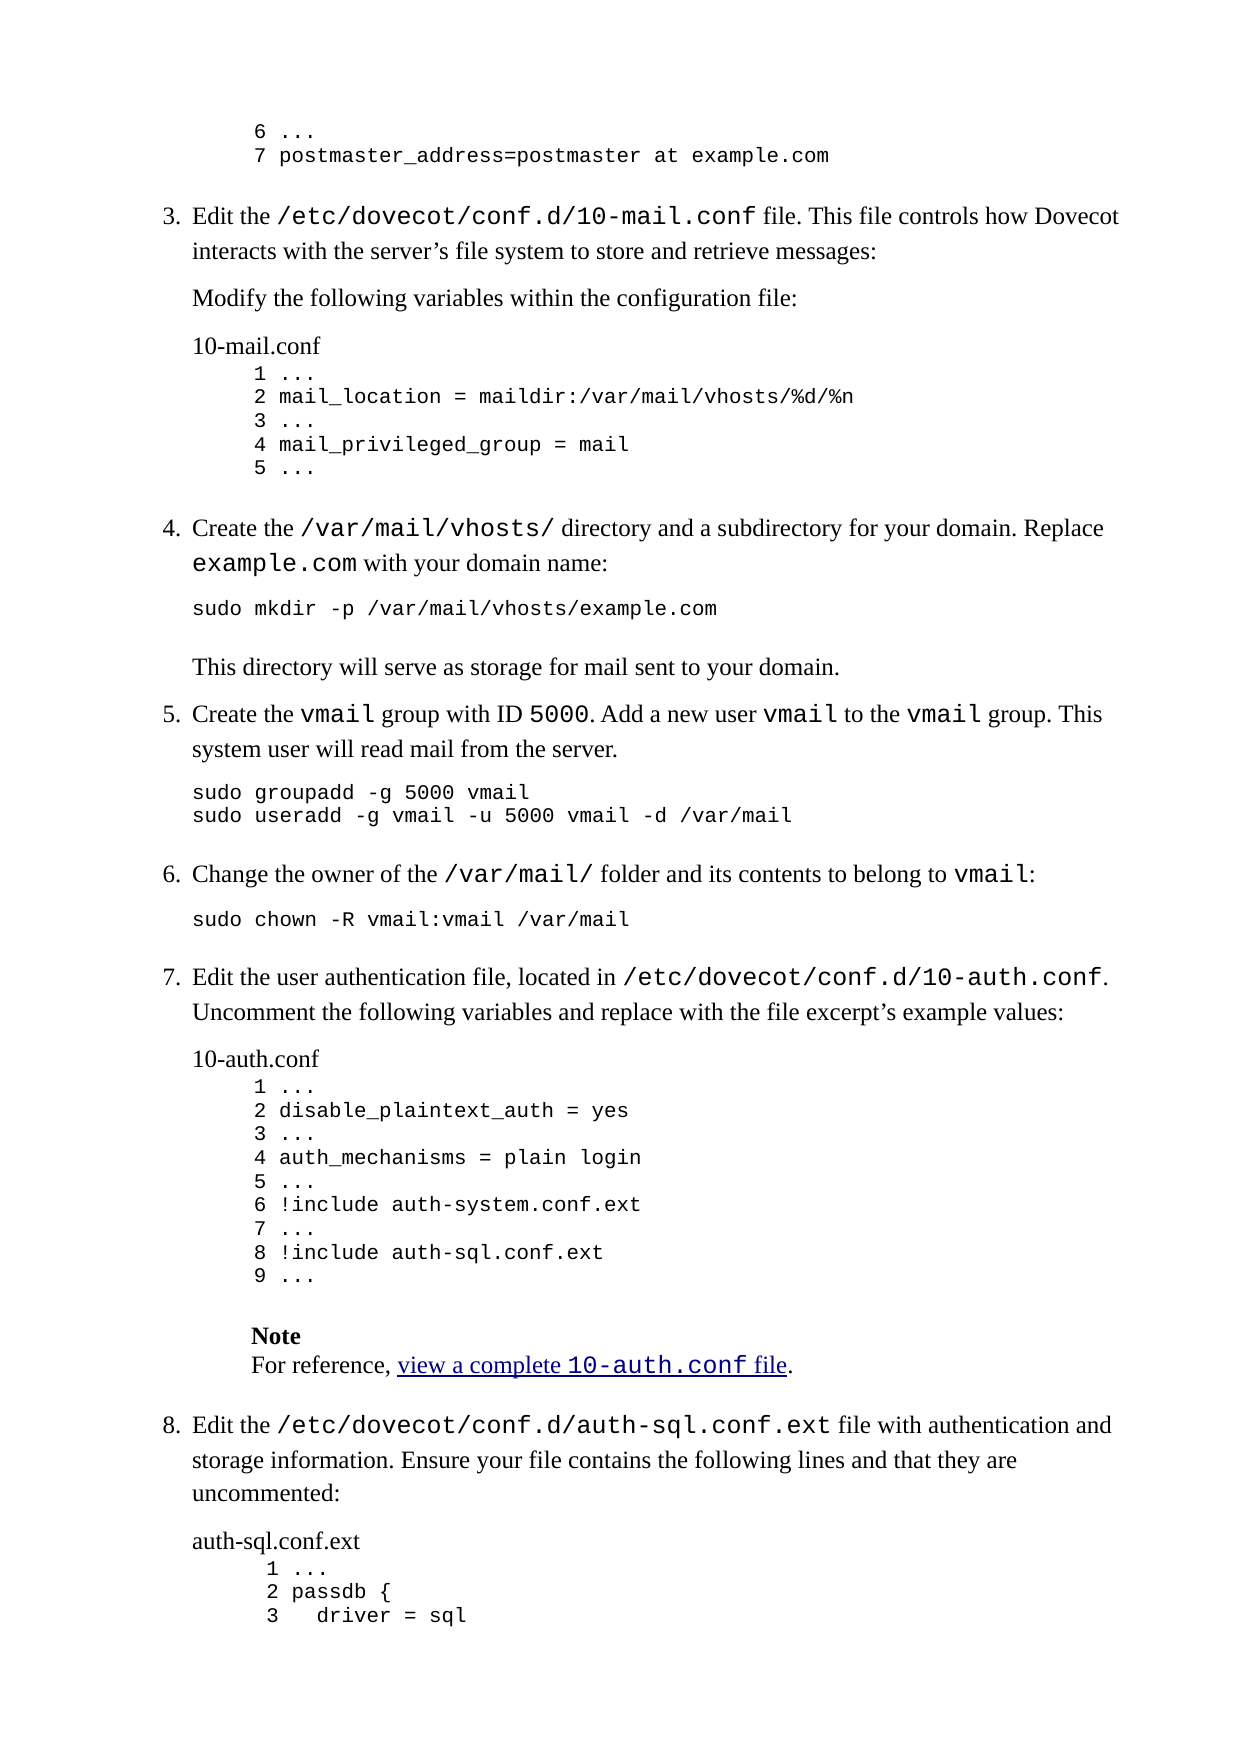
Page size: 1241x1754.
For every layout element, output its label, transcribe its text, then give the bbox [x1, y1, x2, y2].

list Change the owner of the /var/mail/ folder and its contents to belong to vmail: [162, 859, 1122, 889]
table_header ... mail_location = maildir:/var/mail/vhosts/%d/%n ... mail_privileged_group = mail ... [276, 360, 867, 513]
list sudo mkdir -p /var/mail/vhosts/example.com [162, 598, 1122, 622]
subtitle 10-auth.conf [162, 1044, 1122, 1073]
table_header 1 2 3 [251, 1555, 288, 1632]
list Modify the following variables within the configuration file: [162, 283, 1122, 312]
list Edit the /etc/dovecot/conf.d/10-mail.conf file. This file controls how Dovecot interacts with the server’s file system to store and retrieve messages: [162, 201, 1122, 264]
list This directory will serve as storage for mail sent to your domain. [162, 652, 1122, 680]
table_header 6 7 [251, 118, 276, 201]
subtitle 10-mail.conf [162, 331, 1122, 360]
table_header ... disable_plaintext_auth = yes ... auth_mechanisms = plain login ... !include auth-system.conf.ext ... !include auth-sql.conf.ext ... [276, 1073, 654, 1321]
table_header 1 2 3 4 5 [251, 360, 276, 513]
list sudo useradd -g vmail -u 5000 vmail -d /var/mail [162, 806, 1122, 829]
list Edit the /etc/dovecot/conf.d/auth-sql.conf.ext file with authentication and storage information. Ensure your file contains the following lines and that they are uncommented: [162, 1410, 1122, 1507]
subtitle auth-sql.conf.ext [162, 1526, 1122, 1555]
list sudo chown -R vmail:vmail /var/mail [162, 909, 1122, 932]
table_header ... postmaster_address=postmaster at example.com [276, 118, 967, 201]
list Create the vmail group with ID 5000. Add a new user vmail to the vmail group. This system user will read mail from the server. [162, 699, 1122, 763]
list For reference, view a complete 10-auth.conf file. [221, 1350, 1063, 1381]
list Edit the user authentication file, located in /etc/dovecot/conf.d/10-auth.conf. Uncomment the following variables and replace with the file excerpt’s example values: [162, 962, 1122, 1026]
list sudo groupadd -g 5000 vmail [162, 782, 1122, 806]
list Note [221, 1321, 1063, 1350]
table_header 1 2 3 4 5 6 7 8 9 [251, 1073, 276, 1321]
list Create the /var/mail/vhosts/ directory and a subdirectory for your domain. Replace example.com with your domain name: [162, 513, 1122, 579]
table_header ... passdb { driver = sql [289, 1555, 1004, 1632]
